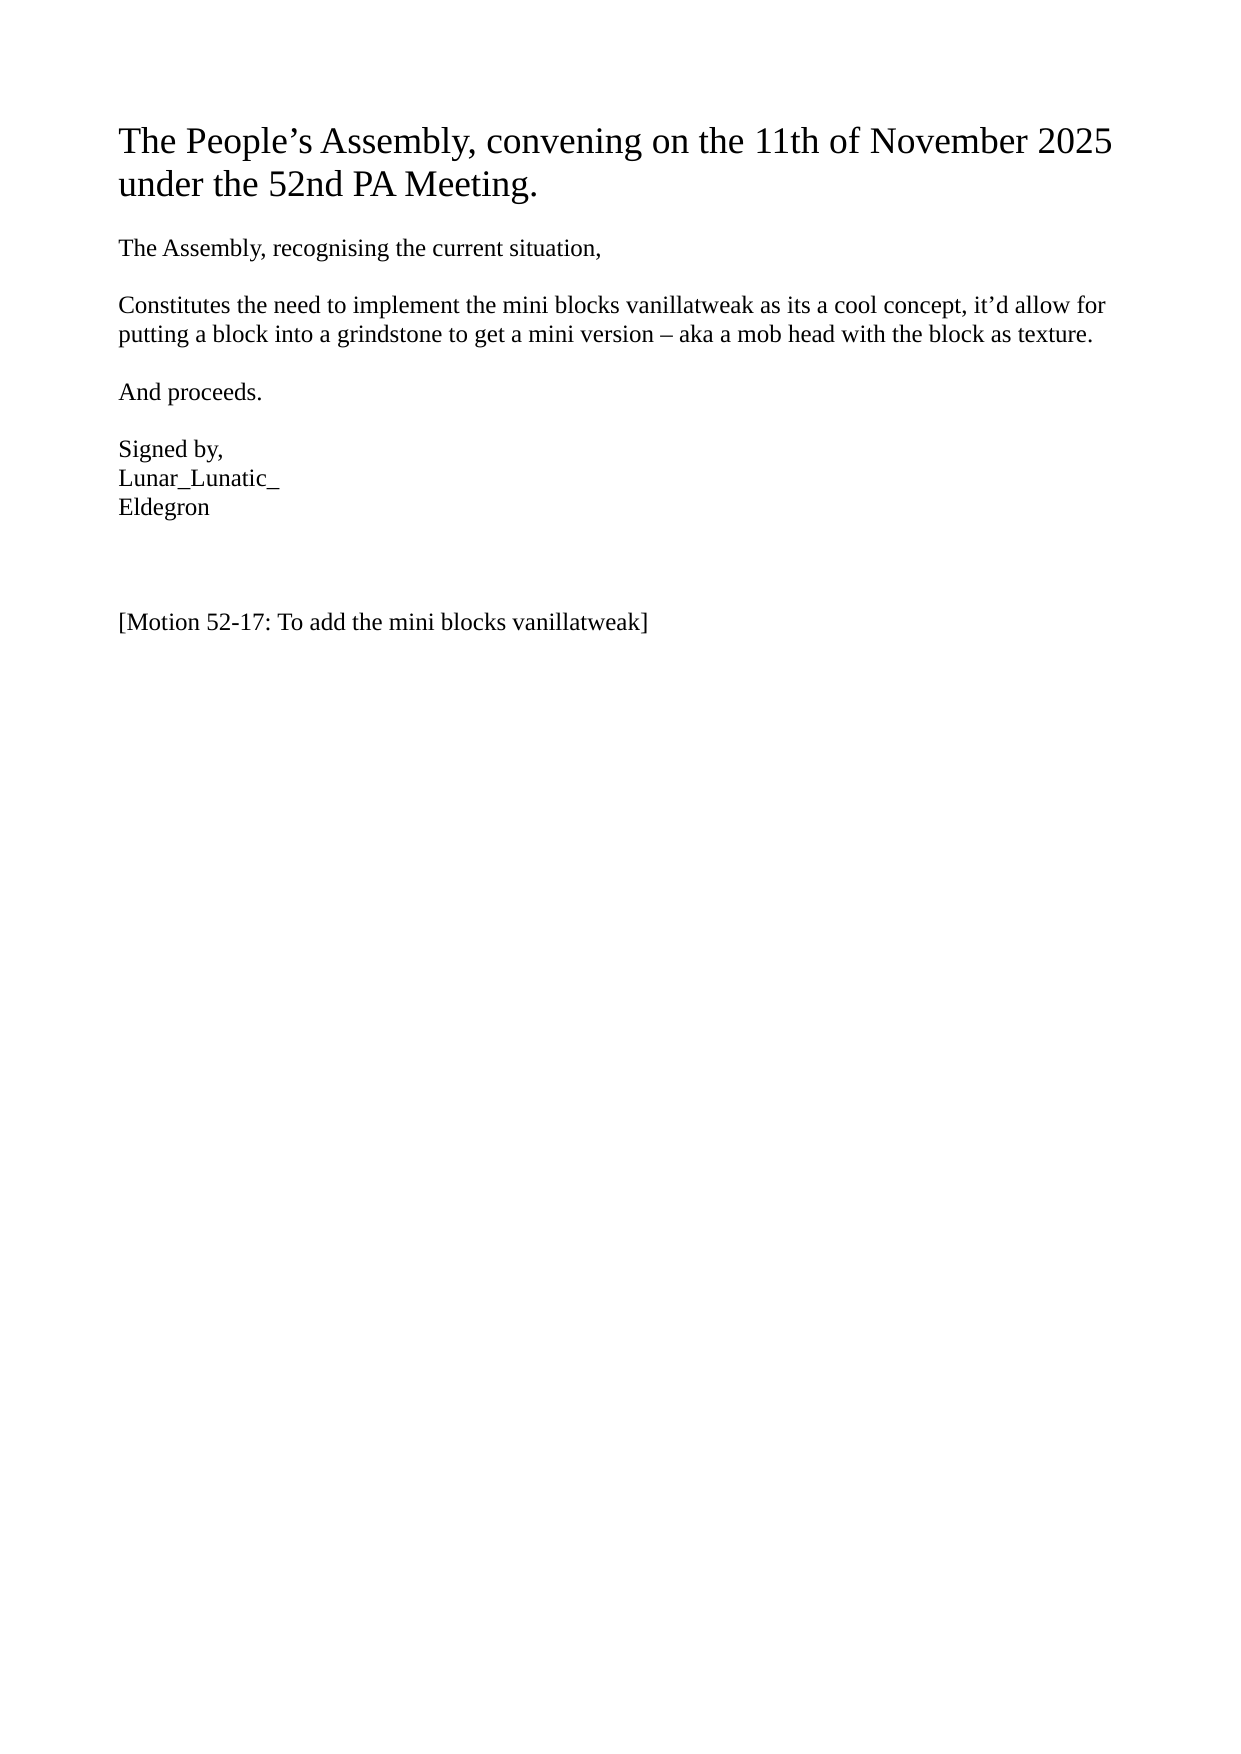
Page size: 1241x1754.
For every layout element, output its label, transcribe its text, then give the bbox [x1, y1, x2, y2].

text Signed by, [118, 434, 1122, 463]
text The People’s Assembly, convening on the 11th of November 2025 under the 52nd PA Meeting. [118, 118, 1122, 204]
text The Assembly, recognising the current situation, [118, 233, 1122, 262]
text Constitutes the need to implement the mini blocks vanillatweak as its a cool concept, it’d allow for putting a block into a grindstone to get a mini version – aka a mob head with the block as texture. [118, 291, 1122, 348]
text [Motion 52-17: To add the mini blocks vanillatweak] [118, 607, 1122, 636]
text Lunar_Lunatic_ [118, 463, 1122, 492]
text And proceeds. [118, 377, 1122, 406]
text Eldegron [118, 492, 1122, 521]
